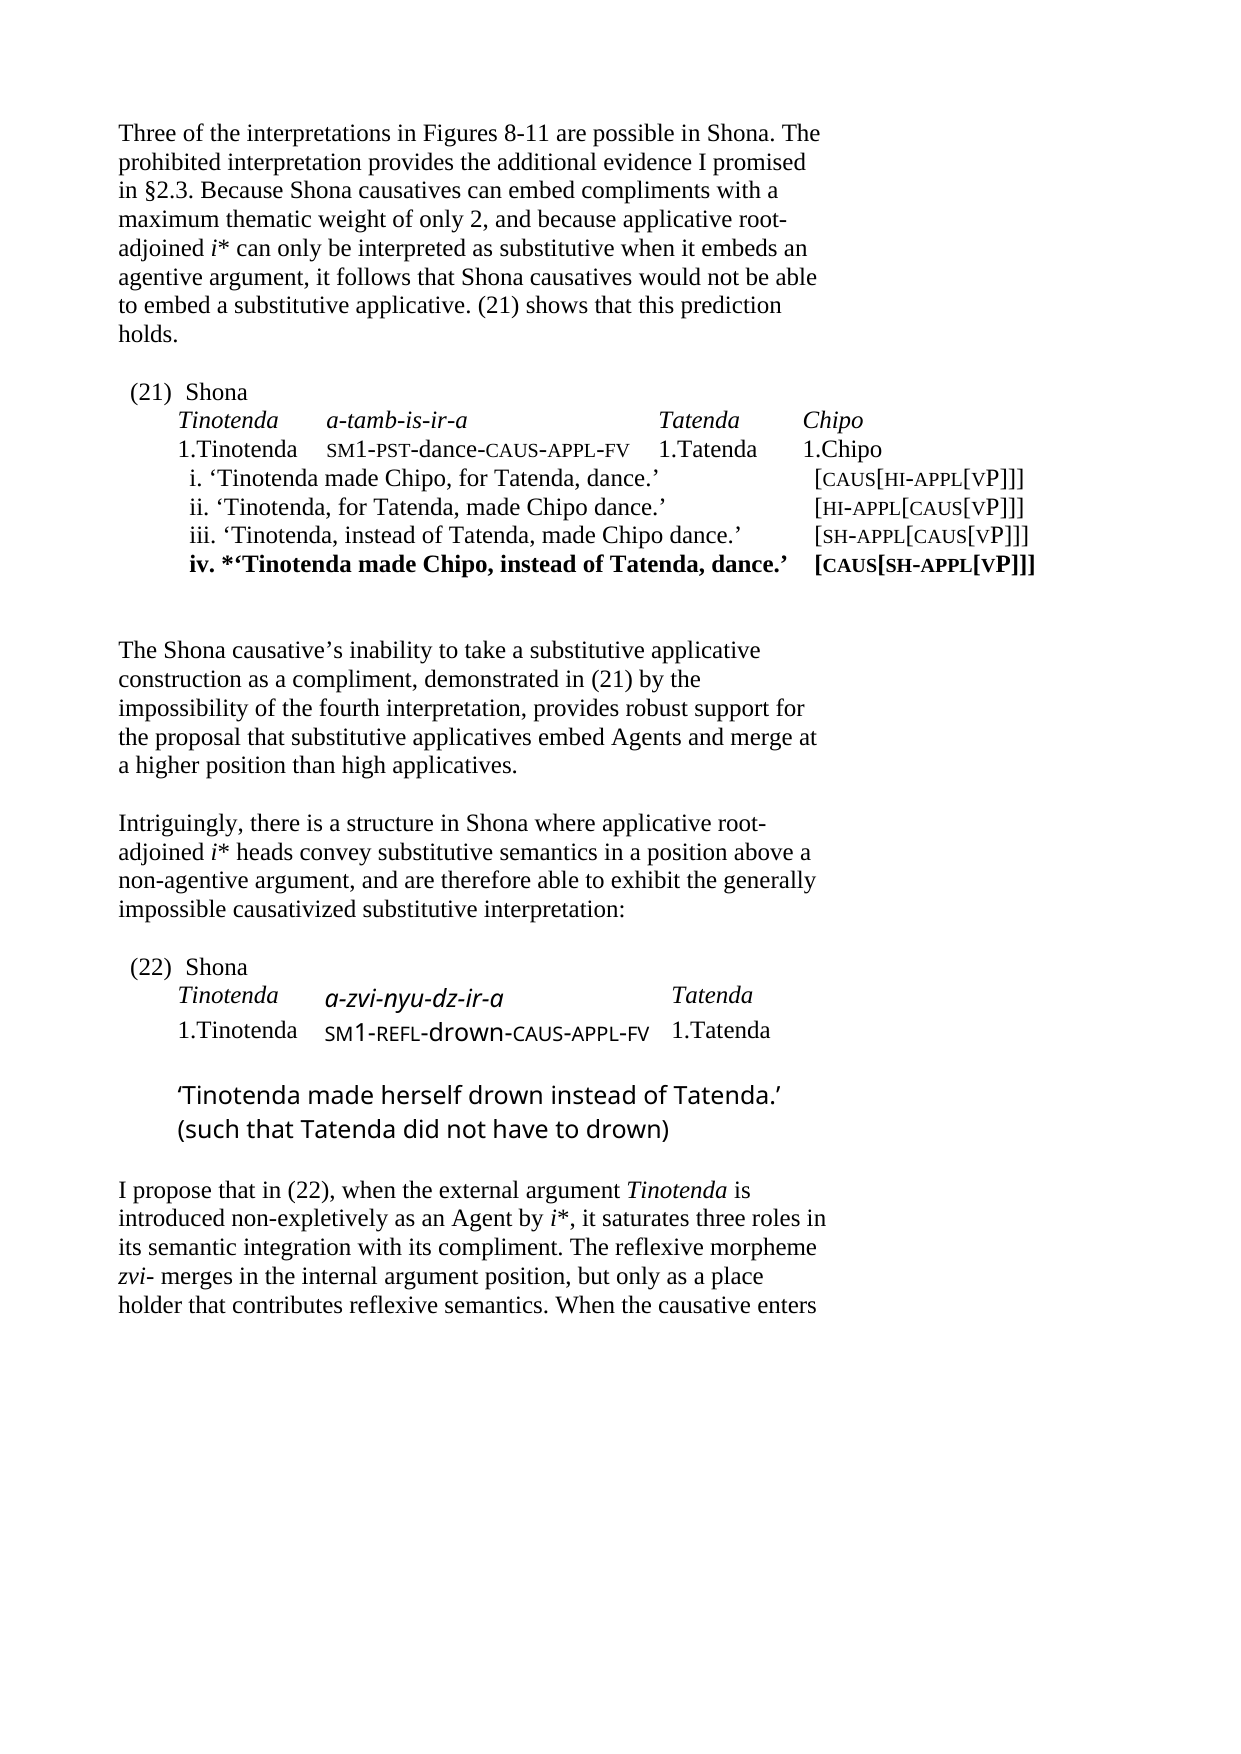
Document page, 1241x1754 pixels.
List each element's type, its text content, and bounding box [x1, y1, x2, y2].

table_header Chipo [803, 406, 1046, 434]
table_cell sm1-pst-dance-caus-appl-fv [326, 434, 658, 463]
table_cell [caus[sh-appl[vP]]] [803, 549, 1046, 578]
table_cell [sh-appl[caus[vP]]] [803, 521, 1046, 549]
table_cell 1.Tinotenda [178, 434, 326, 463]
list Shona [130, 377, 827, 406]
table_header Tinotenda [178, 981, 324, 1015]
table_cell 1.Chipo [803, 434, 1046, 463]
table_header Tatenda [658, 406, 802, 434]
table_cell iv. *‘Tinotenda made Chipo, instead of Tatenda, dance.’ [178, 549, 802, 578]
table_cell [caus[hi-appl[vP]]] [803, 463, 1046, 492]
table_header Tinotenda [178, 406, 326, 434]
text Intriguingly, there is a structure in Shona where applicative root-adjoined i* heads convey substitutive semantics in a position above a non-agentive argument, and are therefore able to exhibit the generally impossible causativized substitutive interpretation: [118, 808, 827, 923]
table_cell ii. ‘Tinotenda, for Tatenda, made Chipo dance.’ [178, 492, 802, 521]
table_header a-zvi-nyu-dz-ir-a [324, 981, 671, 1015]
table_header a-tamb-is-ir-a [326, 406, 658, 434]
text I propose that in (22), when the external argument Tinotenda is introduced non-expletively as an Agent by i*, it saturates three roles in its semantic integration with its compliment. The reflexive morpheme zvi- merges in the internal argument position, but only as a place holder that contributes reflexive semantics. When the causative enters [118, 1175, 827, 1318]
table_cell iii. ‘Tinotenda, instead of Tatenda, made Chipo dance.’ [178, 521, 802, 549]
table_cell sm1-refl-drown-caus-appl-fv [324, 1015, 671, 1049]
list Shona [130, 952, 827, 981]
table_header Tatenda [671, 981, 793, 1015]
table_cell i. ‘Tinotenda made Chipo, for Tatenda, dance.’ [178, 463, 802, 492]
text The Shona causative’s inability to take a substitutive applicative construction as a compliment, demonstrated in (21) by the impossibility of the fourth interpretation, provides robust support for the proposal that substitutive applicatives embed Agents and merge at a higher position than high applicatives. [118, 636, 827, 779]
table_cell 1.Tatenda [671, 1015, 793, 1049]
table_cell ‘Tinotenda made herself drown instead of Tatenda.’ (such that Tatenda did not have to drown) [178, 1049, 793, 1078]
text Three of the interpretations in Figures 8-11 are possible in Shona. The prohibited interpretation provides the additional evidence I promised in §2.3. Because Shona causatives can embed compliments with a maximum thematic weight of only 2, and because applicative root-adjoined i* can only be interpreted as substitutive when it embeds an agentive argument, it follows that Shona causatives would not be able to embed a substitutive applicative. (21) shows that this prediction holds. [118, 118, 827, 348]
table_cell [hi-appl[caus[vP]]] [803, 492, 1046, 521]
table_cell 1.Tinotenda [178, 1015, 324, 1049]
table_cell 1.Tatenda [658, 434, 802, 463]
